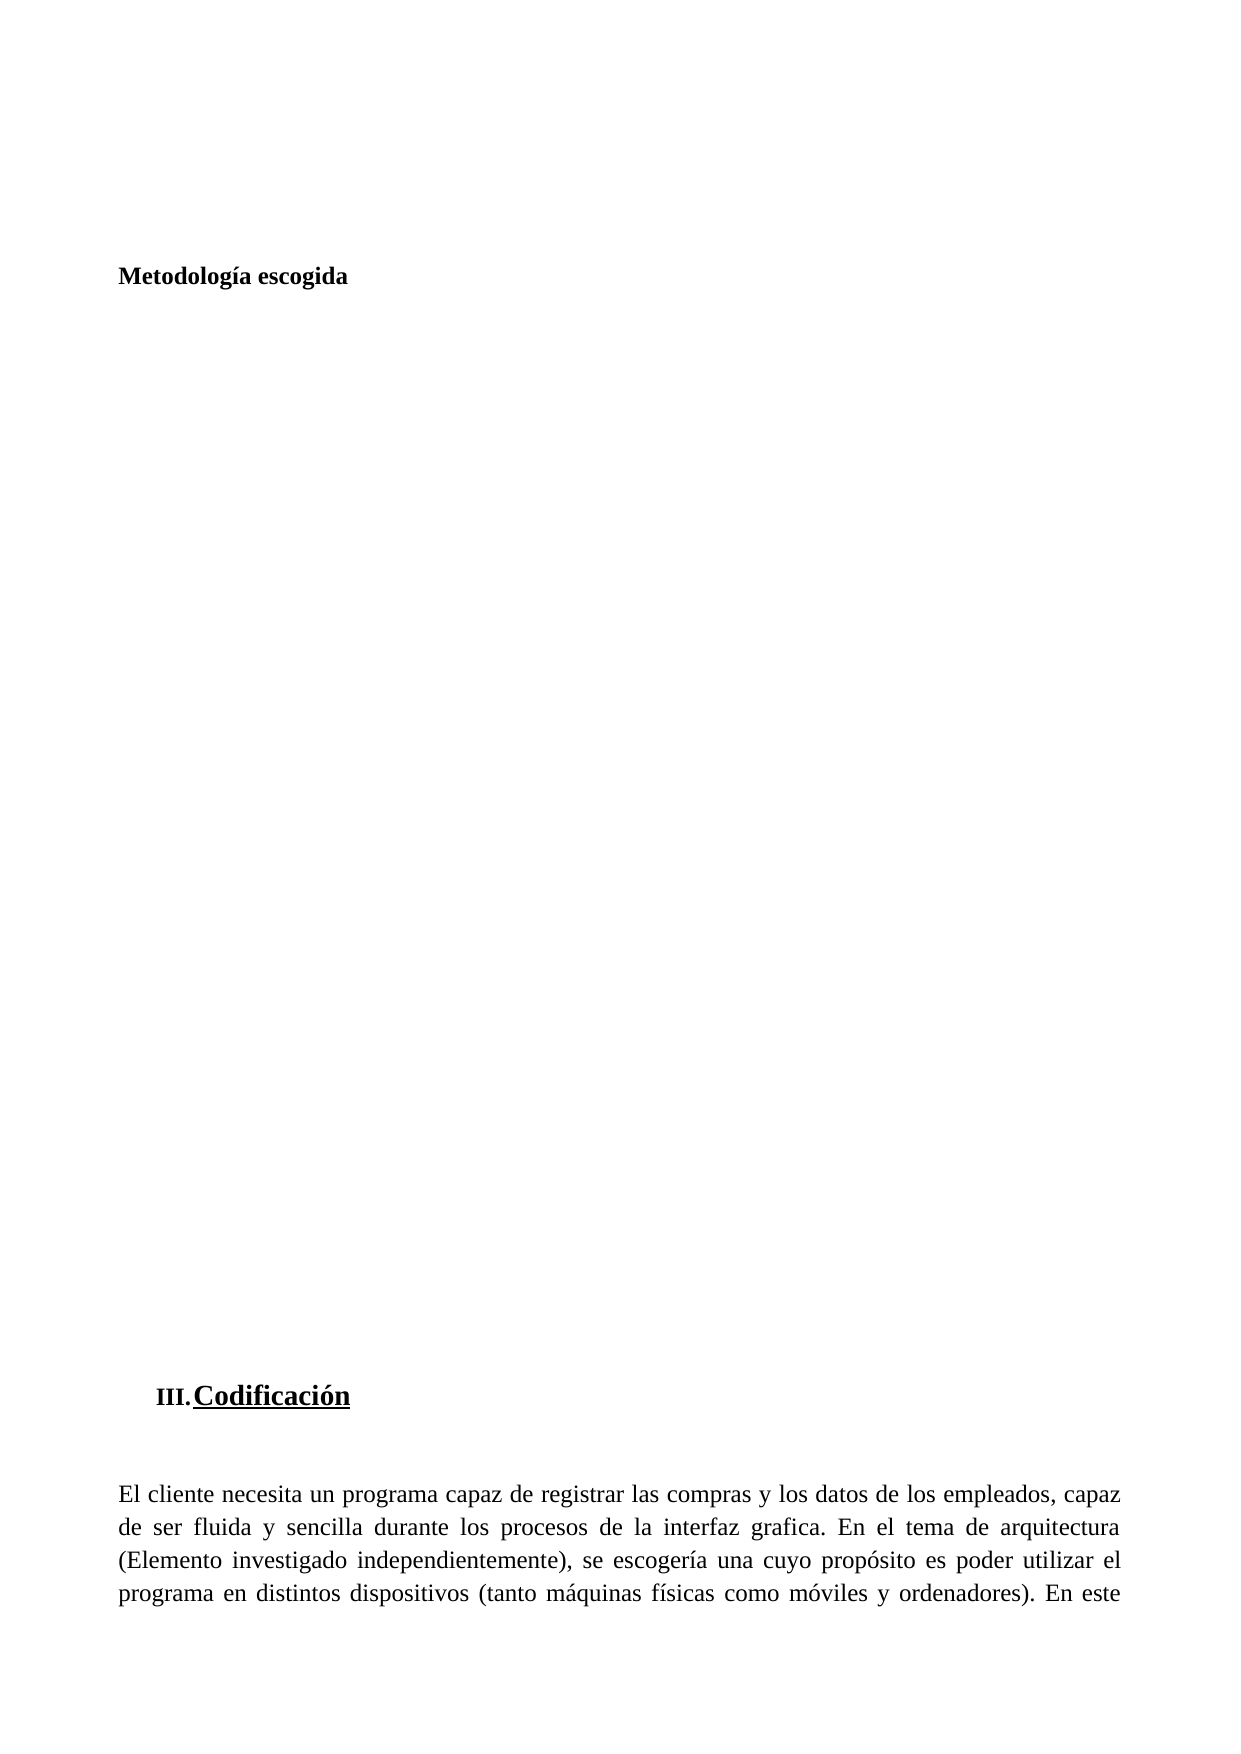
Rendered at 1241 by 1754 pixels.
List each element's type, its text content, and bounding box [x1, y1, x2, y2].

list Codificación [156, 1378, 1122, 1412]
text El cliente necesita un programa capaz de registrar las compras y los datos de los empleados, capaz de ser fluida y sencilla durante los procesos de la interfaz grafica. En el tema de arquitectura (Elemento investigado independientemente), se escogería una cuyo propósito es poder utilizar el programa en distintos dispositivos (tanto máquinas físicas como móviles y ordenadores). En este [118, 1479, 1122, 1607]
text Metodología escogida [118, 261, 1122, 290]
